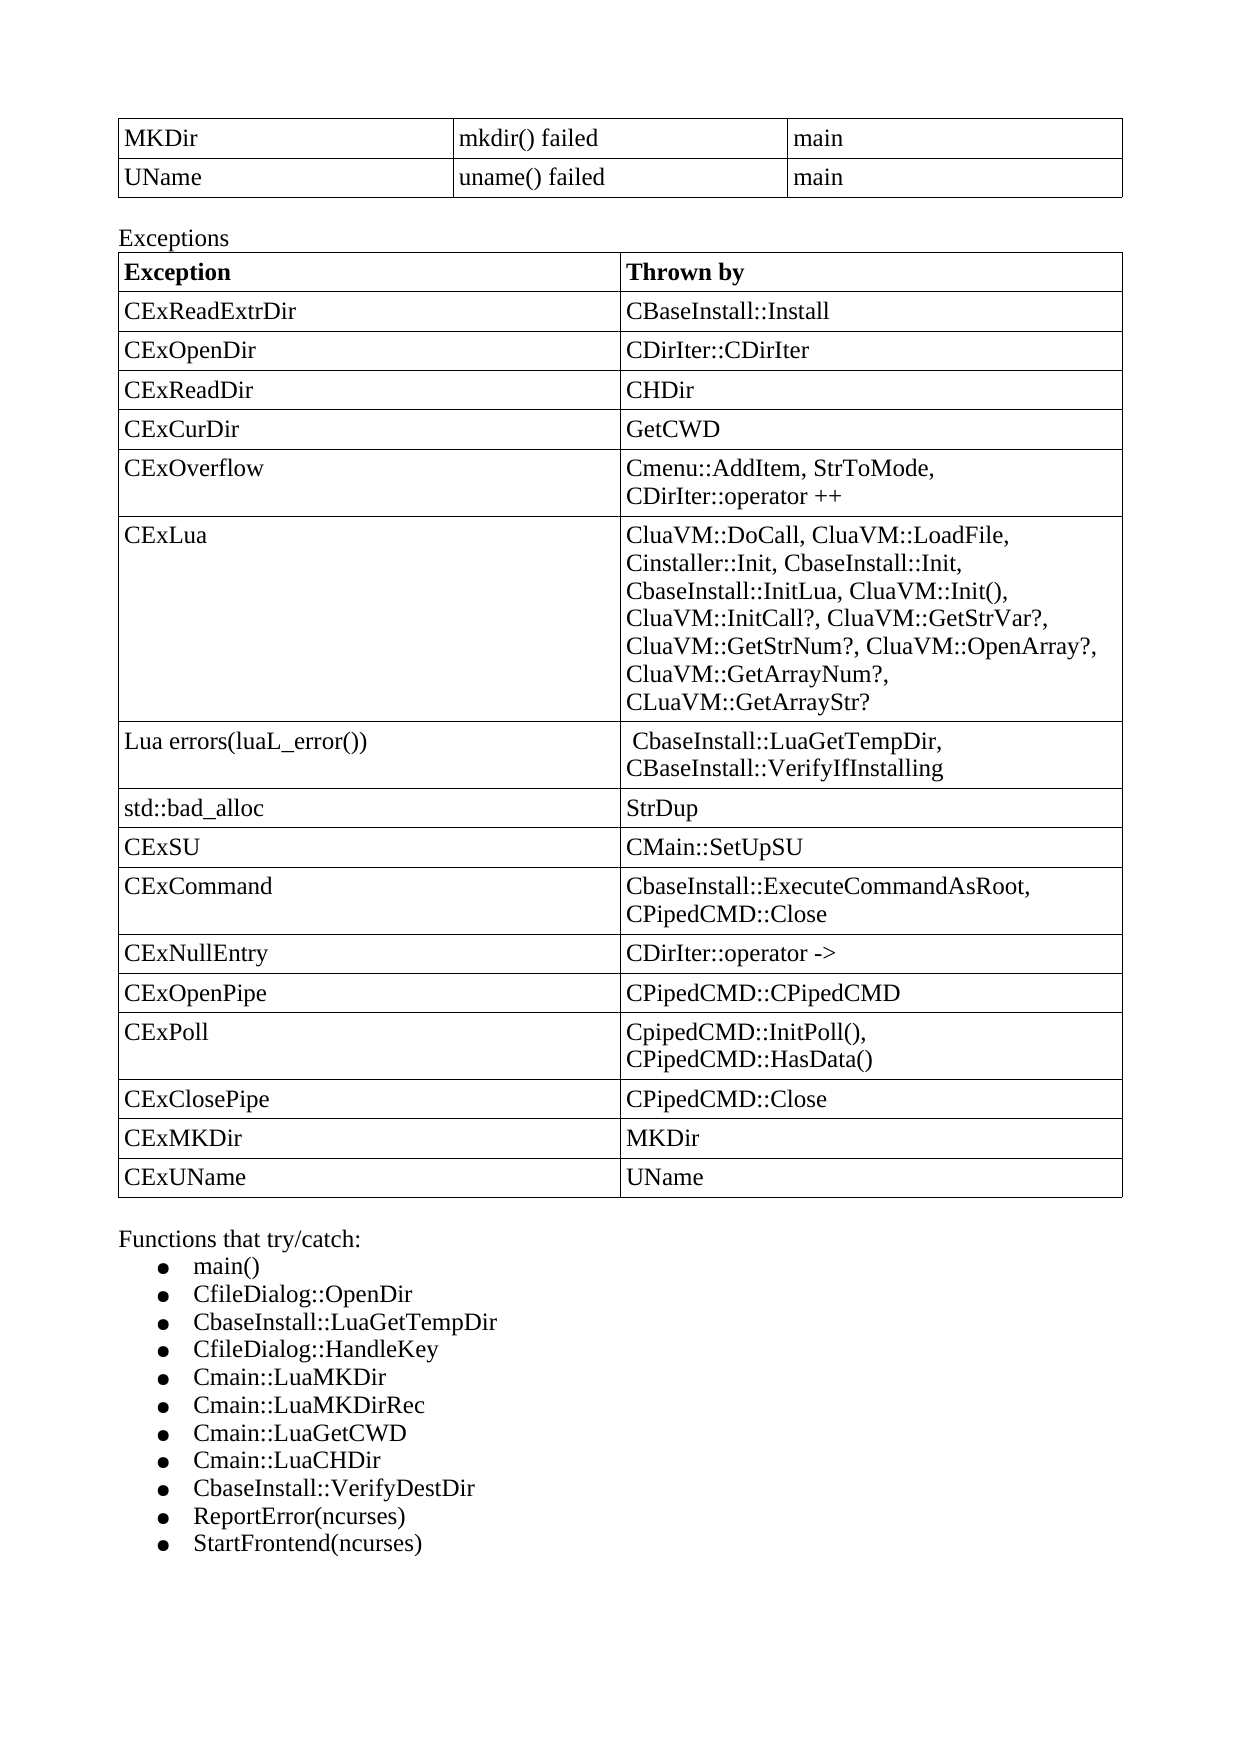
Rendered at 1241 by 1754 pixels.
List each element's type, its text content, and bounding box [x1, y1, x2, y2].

table_cell CbaseInstall::LuaGetTempDir, CBaseInstall::VerifyIfInstalling [621, 722, 1122, 788]
table_cell CExNullEntry [119, 935, 620, 973]
table_cell MKDir [119, 119, 453, 157]
table_cell mkdir() failed [454, 119, 787, 157]
table_cell CDirIter::CDirIter [621, 332, 1122, 370]
table_cell CHDir [621, 371, 1122, 409]
table_header Thrown by [621, 253, 1122, 291]
table_cell CpipedCMD::InitPoll(), CPipedCMD::HasData() [621, 1013, 1122, 1079]
table_cell CExReadExtrDir [119, 292, 620, 331]
list StartFrontend(ncurses) [156, 1529, 1122, 1557]
table_cell GetCWD [621, 410, 1122, 448]
table_cell CExLua [119, 517, 620, 721]
list CbaseInstall::VerifyDestDir [156, 1474, 1122, 1502]
table_cell uname() failed [454, 159, 787, 197]
table_cell CExOpenDir [119, 332, 620, 370]
table_cell std::bad_alloc [119, 789, 620, 827]
table_cell UName [621, 1159, 1122, 1197]
table_cell StrDup [621, 789, 1122, 827]
table_header Exception [119, 253, 620, 291]
list Cmain::LuaCHDir [156, 1446, 1122, 1474]
list main() [156, 1252, 1122, 1280]
list Cmain::LuaMKDir [156, 1363, 1122, 1391]
text Exceptions [118, 224, 1122, 252]
table_cell CluaVM::DoCall, CluaVM::LoadFile, Cinstaller::Init, CbaseInstall::Init, CbaseInstall::InitLua, CluaVM::Init(), CluaVM::InitCall?, CluaVM::GetStrVar?, CluaVM::GetStrNum?, CluaVM::OpenArray?, CluaVM::GetArrayNum?, CLuaVM::GetArrayStr? [621, 517, 1122, 721]
table_cell CExPoll [119, 1013, 620, 1079]
list ReportError(ncurses) [156, 1502, 1122, 1529]
table_cell CPipedCMD::CPipedCMD [621, 974, 1122, 1012]
table_cell MKDir [621, 1119, 1122, 1158]
table_cell UName [119, 159, 453, 197]
table_cell CExOverflow [119, 450, 620, 516]
table_cell CPipedCMD::Close [621, 1080, 1122, 1118]
table_cell main [788, 119, 1122, 157]
table_cell CbaseInstall::ExecuteCommandAsRoot, CPipedCMD::Close [621, 868, 1122, 933]
table_cell CExReadDir [119, 371, 620, 409]
list CfileDialog::HandleKey [156, 1336, 1122, 1363]
table_cell CExCommand [119, 868, 620, 933]
table_cell CMain::SetUpSU [621, 828, 1122, 867]
list CfileDialog::OpenDir [156, 1280, 1122, 1308]
table_cell CExSU [119, 828, 620, 867]
text Functions that try/catch: [118, 1225, 1122, 1252]
table_cell Lua errors(luaL_error()) [119, 722, 620, 788]
table_cell main [788, 159, 1122, 197]
list Cmain::LuaGetCWD [156, 1419, 1122, 1446]
table_cell CBaseInstall::Install [621, 292, 1122, 331]
table_cell Cmenu::AddItem, StrToMode, CDirIter::operator ++ [621, 450, 1122, 516]
list CbaseInstall::LuaGetTempDir [156, 1308, 1122, 1336]
table_cell CDirIter::operator -> [621, 935, 1122, 973]
table_cell CExClosePipe [119, 1080, 620, 1118]
table_cell CExUName [119, 1159, 620, 1197]
table_cell CExCurDir [119, 410, 620, 448]
table_cell CExOpenPipe [119, 974, 620, 1012]
list Cmain::LuaMKDirRec [156, 1391, 1122, 1419]
table_cell CExMKDir [119, 1119, 620, 1158]
